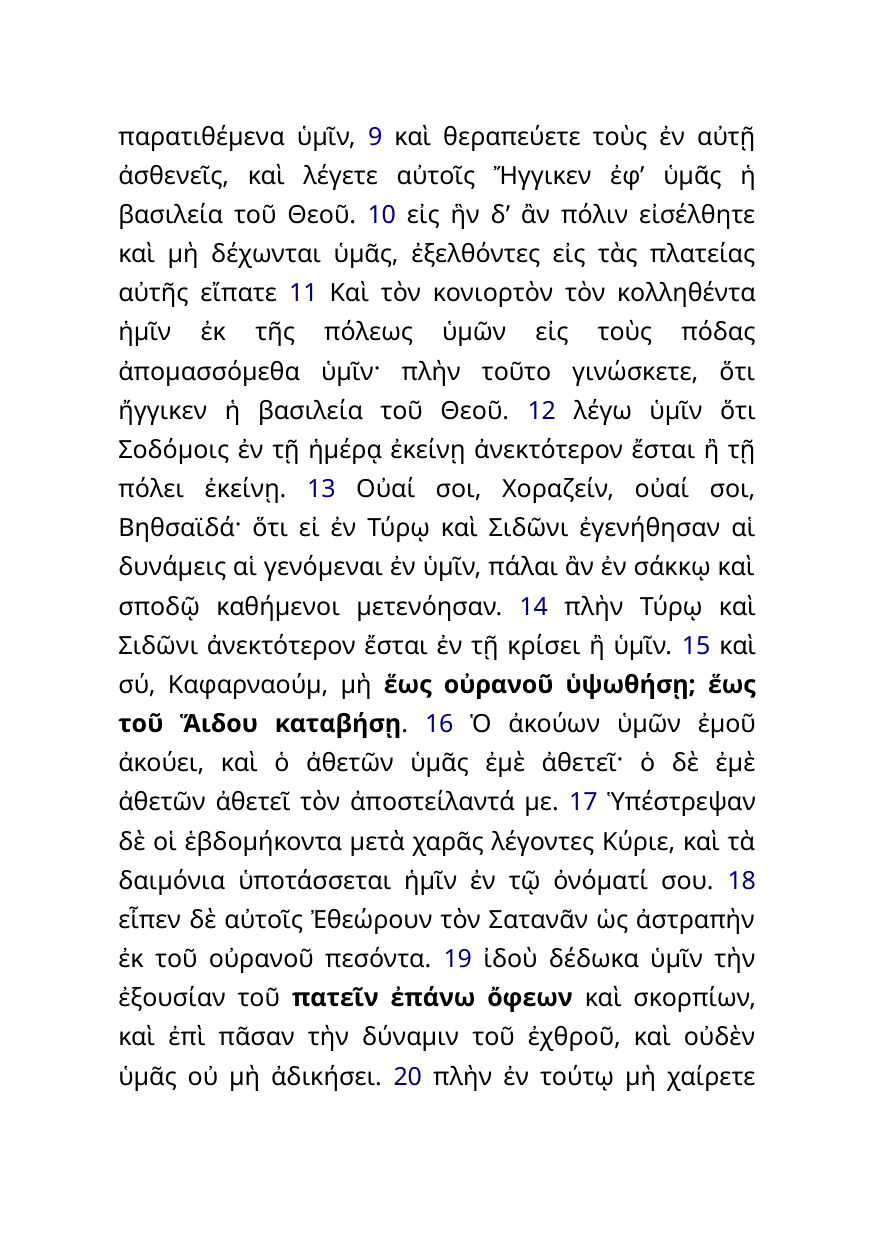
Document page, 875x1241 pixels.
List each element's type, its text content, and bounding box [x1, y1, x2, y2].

text παρατιθέμενα ὑμῖν, 9 καὶ θεραπεύετε τοὺς ἐν αὐτῇ ἀσθενεῖς, καὶ λέγετε αὐτοῖς Ἤγγικεν ἐφ’ ὑμᾶς ἡ βασιλεία τοῦ Θεοῦ. 10 εἰς ἣν δ’ ἂν πόλιν εἰσέλθητε καὶ μὴ δέχωνται ὑμᾶς, ἐξελθόντες εἰς τὰς πλατείας αὐτῆς εἴπατε 11 Καὶ τὸν κονιορτὸν τὸν κολληθέντα ἡμῖν ἐκ τῆς πόλεως ὑμῶν εἰς τοὺς πόδας ἀπομασσόμεθα ὑμῖν· πλὴν τοῦτο γινώσκετε, ὅτι ἤγγικεν ἡ βασιλεία τοῦ Θεοῦ. 12 λέγω ὑμῖν ὅτι Σοδόμοις ἐν τῇ ἡμέρᾳ ἐκείνῃ ἀνεκτότερον ἔσται ἢ τῇ πόλει ἐκείνῃ. 13 Οὐαί σοι, Χοραζείν, οὐαί σοι, Βηθσαϊδά· ὅτι εἰ ἐν Τύρῳ καὶ Σιδῶνι ἐγενήθησαν αἱ δυνάμεις αἱ γενόμεναι ἐν ὑμῖν, πάλαι ἂν ἐν σάκκῳ καὶ σποδῷ καθήμενοι μετενόησαν. 14 πλὴν Τύρῳ καὶ Σιδῶνι ἀνεκτότερον ἔσται ἐν τῇ κρίσει ἢ ὑμῖν. 15 καὶ σύ, Καφαρναούμ, μὴ ἕως οὐρανοῦ ὑψωθήσῃ; ἕως τοῦ Ἅιδου καταβήσῃ. 16 Ὁ ἀκούων ὑμῶν ἐμοῦ ἀκούει, καὶ ὁ ἀθετῶν ὑμᾶς ἐμὲ ἀθετεῖ· ὁ δὲ ἐμὲ ἀθετῶν ἀθετεῖ τὸν ἀποστείλαντά με. 17 Ὑπέστρεψαν δὲ οἱ ἑβδομήκοντα μετὰ χαρᾶς λέγοντες Κύριε, καὶ τὰ δαιμόνια ὑποτάσσεται ἡμῖν ἐν τῷ ὀνόματί σου. 18 εἶπεν δὲ αὐτοῖς Ἐθεώρουν τὸν Σατανᾶν ὡς ἀστραπὴν ἐκ τοῦ οὐρανοῦ πεσόντα. 19 ἰδοὺ δέδωκα ὑμῖν τὴν ἐξουσίαν τοῦ πατεῖν ἐπάνω ὄφεων καὶ σκορπίων, καὶ ἐπὶ πᾶσαν τὴν δύναμιν τοῦ ἐχθροῦ, καὶ οὐδὲν ὑμᾶς οὐ μὴ ἀδικήσει. 20 πλὴν ἐν τούτῳ μὴ χαίρετε [118, 118, 756, 1092]
